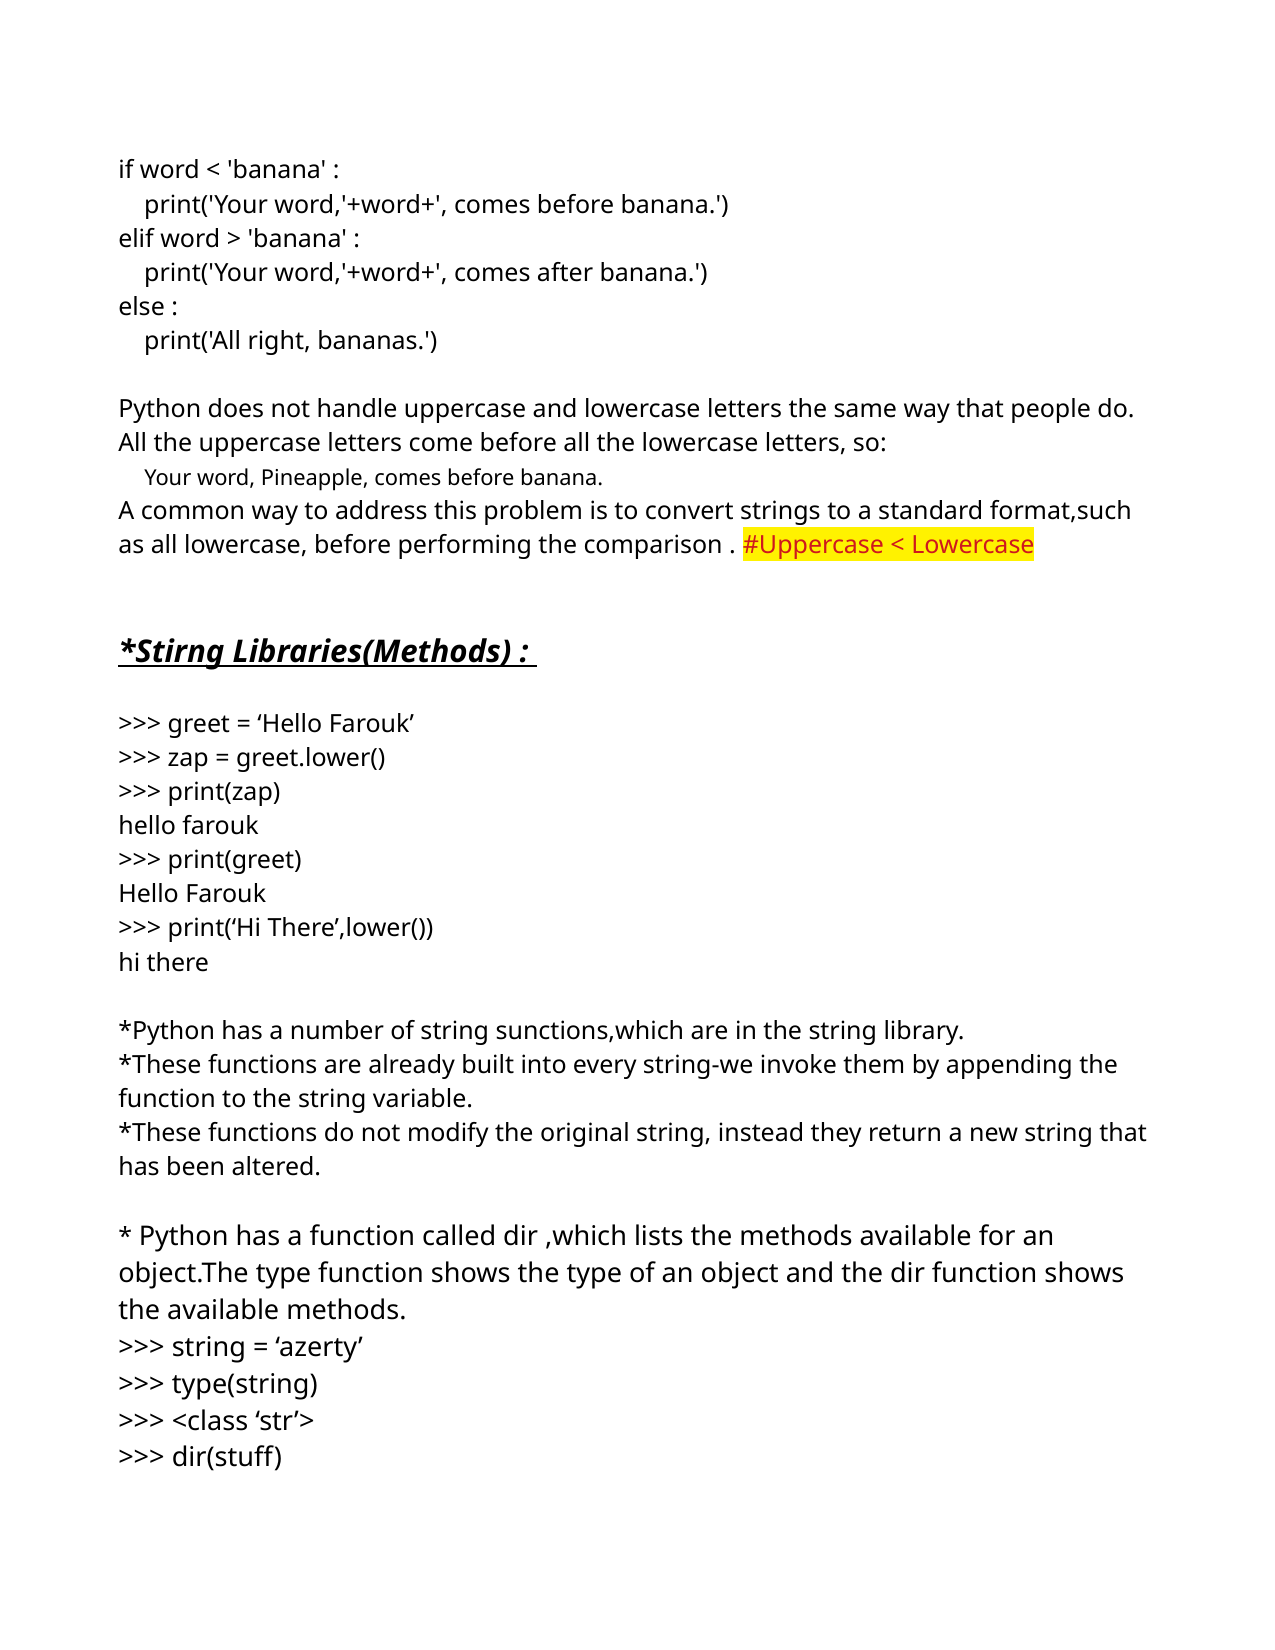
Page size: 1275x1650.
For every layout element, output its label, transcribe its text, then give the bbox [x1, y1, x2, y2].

text >>> string = ‘azerty’ [118, 1327, 1157, 1364]
text * Python has a function called dir ,which lists the methods available for an object.The type function shows the type of an object and the dir function shows the available methods. [118, 1217, 1157, 1327]
text print('Your word,'+word+', comes before banana.') [118, 186, 1157, 220]
text >>> <class ‘str’> [118, 1401, 1157, 1438]
text print('Your word,'+word+', comes after banana.') [118, 254, 1157, 288]
text >>> type(string) [118, 1364, 1157, 1401]
text >>> print(greet) [118, 842, 1157, 876]
text elif word > 'banana' : [118, 220, 1157, 254]
text >>> print(‘Hi There’,lower()) [118, 910, 1157, 944]
text hello farouk [118, 808, 1157, 842]
text >>> dir(stuff) [118, 1438, 1157, 1475]
text >>> zap = greet.lower() [118, 740, 1157, 774]
text *Python has a number of string sunctions,which are in the string library. [118, 1012, 1157, 1046]
text hi there [118, 944, 1157, 978]
text A common way to address this problem is to convert strings to a standard format,such as all lowercase, before performing the comparison . #Uppercase < Lowercase [118, 493, 1157, 561]
text *These functions do not modify the original string, instead they return a new string that has been altered. [118, 1114, 1157, 1183]
text print('All right, bananas.') [118, 322, 1157, 357]
text *These functions are already built into every string-we invoke them by appending the function to the string variable. [118, 1046, 1157, 1114]
text Python does not handle uppercase and lowercase letters the same way that people do. All the uppercase letters come before all the lowercase letters, so: [118, 391, 1157, 459]
text Your word, Pineapple, comes before banana. [118, 459, 1157, 493]
text Hello Farouk [118, 876, 1157, 910]
text >>> greet = ‘Hello Farouk’ [118, 706, 1157, 740]
text if word < 'banana' : [118, 152, 1157, 186]
text >>> print(zap) [118, 774, 1157, 808]
text else : [118, 288, 1157, 322]
text *Stirng Libraries(Methods) : [118, 629, 1157, 672]
